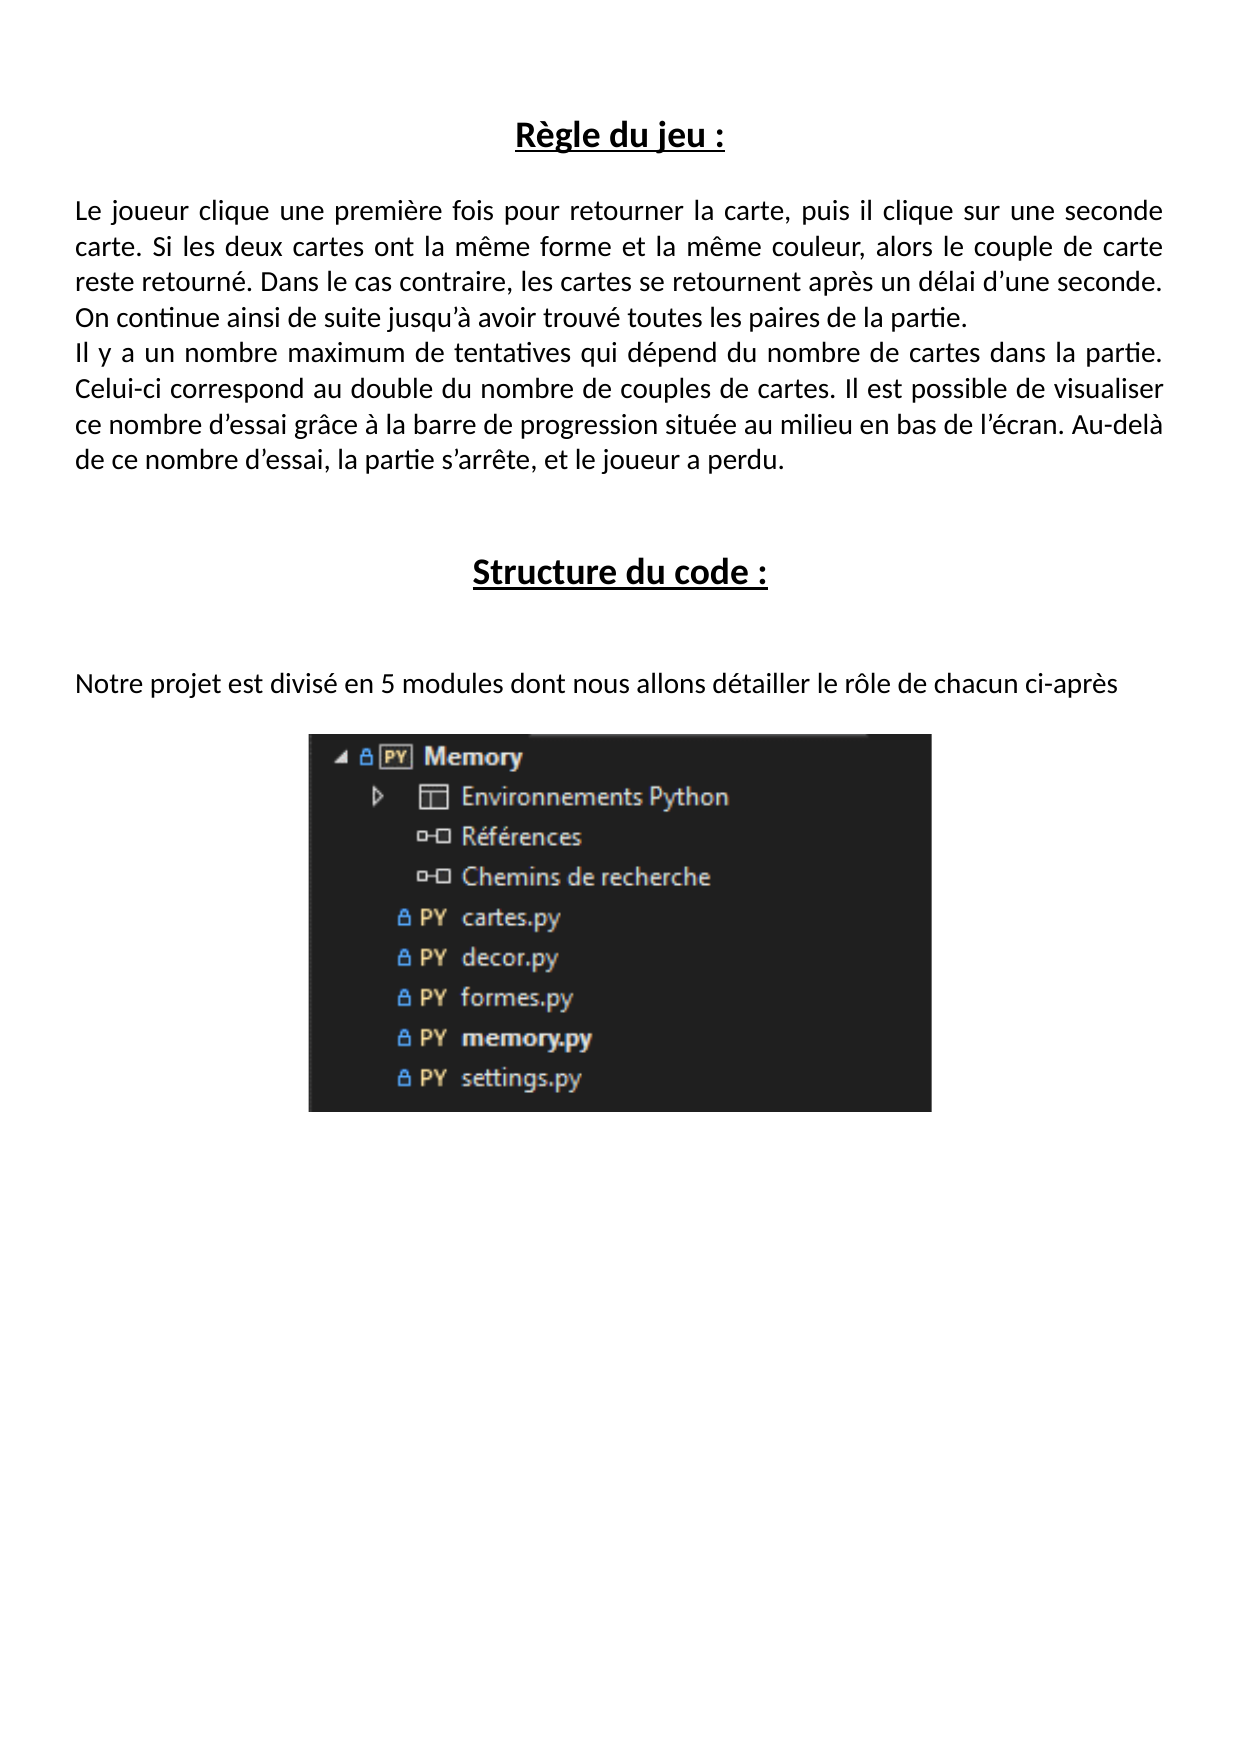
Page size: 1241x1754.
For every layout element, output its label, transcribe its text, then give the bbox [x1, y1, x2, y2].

text Le joueur clique une première fois pour retourner la carte, puis il clique sur une seconde carte. Si les deux cartes ont la même forme et la même couleur, alors le couple de carte reste retourné. Dans le cas contraire, les cartes se retournent après un délai d’une seconde. On continue ainsi de suite jusqu’à avoir trouvé toutes les paires de la partie. [75, 192, 1165, 334]
subtitle Structure du code : [75, 548, 1165, 594]
subtitle Règle du jeu : [75, 111, 1165, 156]
text Notre projet est divisé en 5 modules dont nous allons détailler le rôle de chacun ci-après [75, 665, 1165, 701]
text Il y a un nombre maximum de tentatives qui dépend du nombre de cartes dans la partie. Celui-ci correspond au double du nombre de couples de cartes. Il est possible de visualiser ce nombre d’essai grâce à la barre de progression située au milieu en bas de l’écran. Au-delà de ce nombre d’essai, la partie s’arrête, et le joueur a perdu. [75, 334, 1165, 477]
